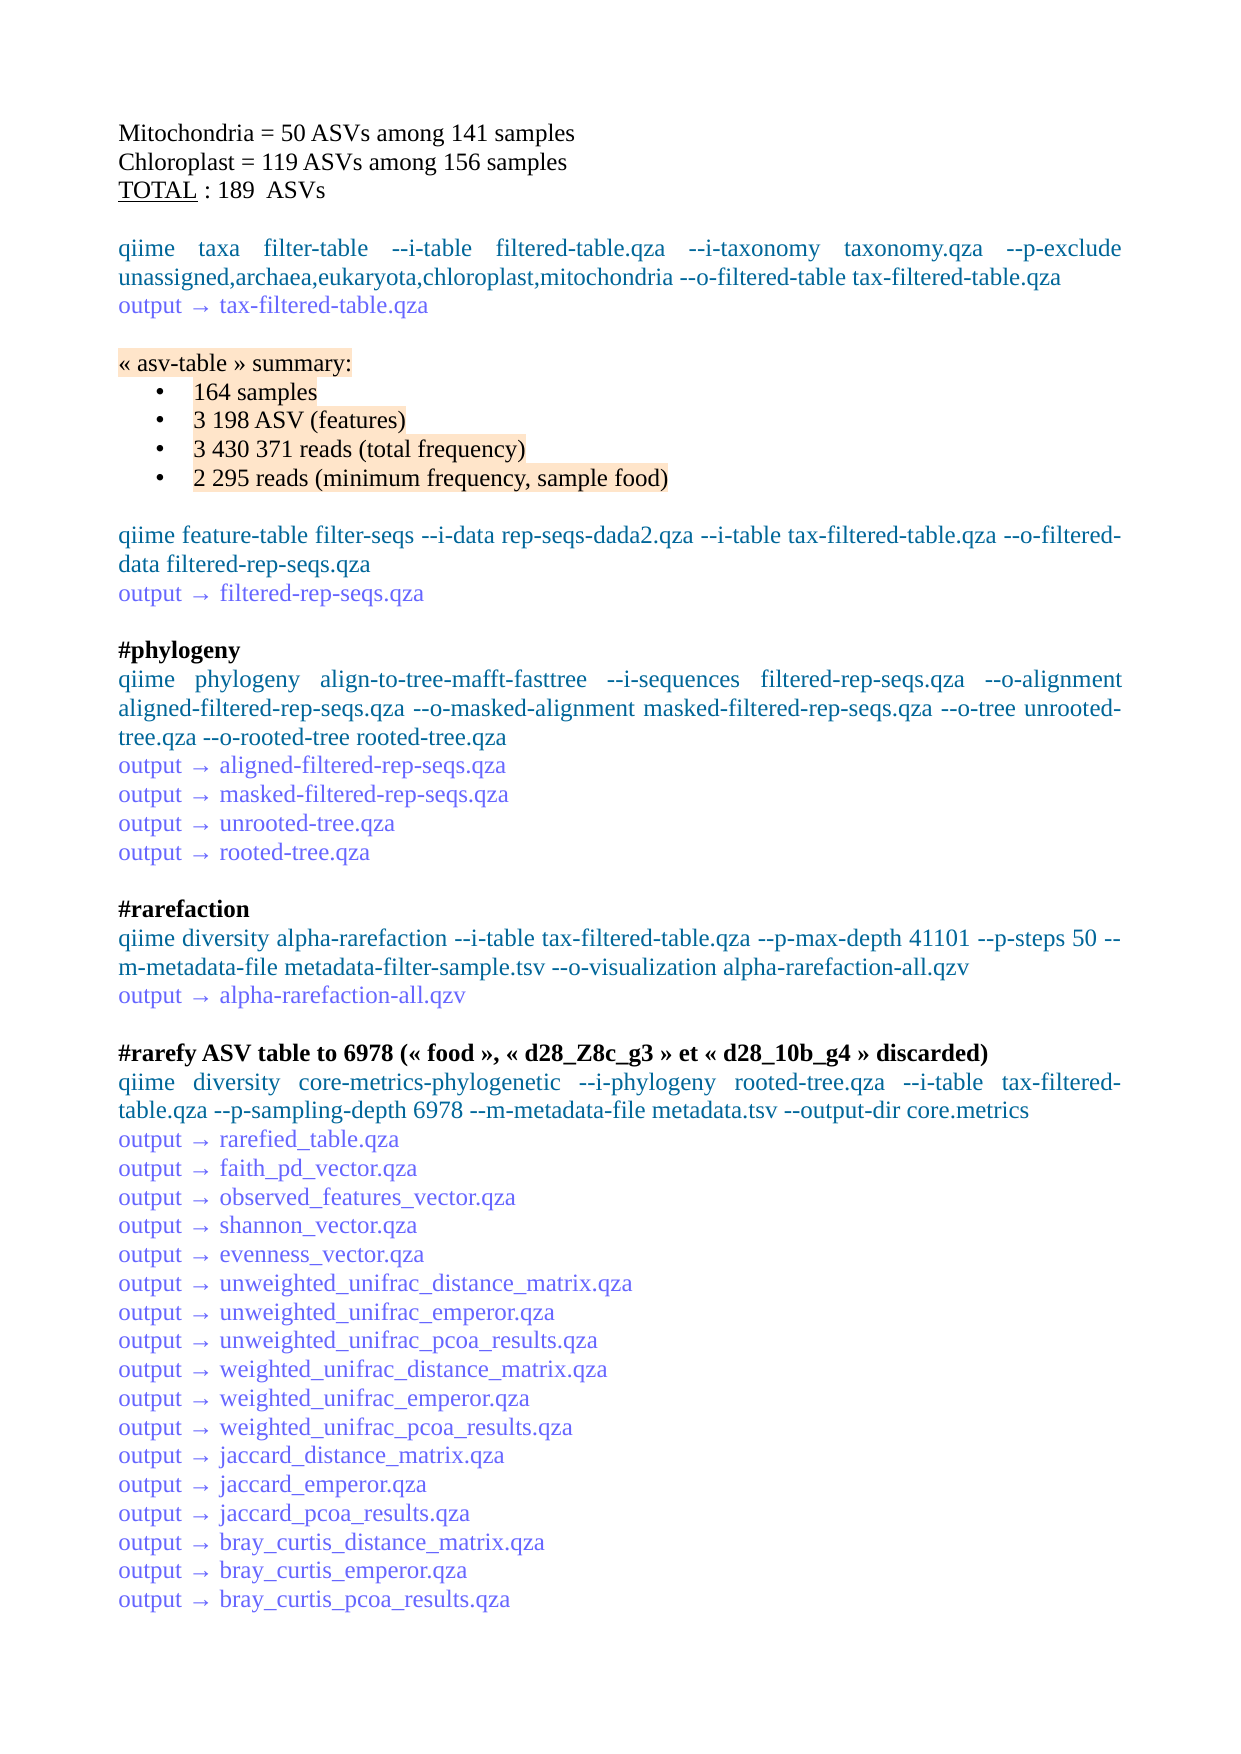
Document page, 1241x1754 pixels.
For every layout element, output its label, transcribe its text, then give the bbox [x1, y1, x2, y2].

text qiime phylogeny align-to-tree-mafft-fasttree --i-sequences filtered-rep-seqs.qza --o-alignment aligned-filtered-rep-seqs.qza --o-masked-alignment masked-filtered-rep-seqs.qza --o-tree unrooted-tree.qza --o-rooted-tree rooted-tree.qza [118, 664, 1122, 751]
text qiime taxa filter-table --i-table filtered-table.qza --i-taxonomy taxonomy.qza --p-exclude unassigned,archaea,eukaryota,chloroplast,mitochondria --o-filtered-table tax-filtered-table.qza [118, 233, 1122, 291]
text output → filtered-rep-seqs.qza [118, 578, 1122, 607]
list 3 198 ASV (features) [156, 406, 1122, 434]
text output → rarefied_table.qza [118, 1124, 1122, 1153]
text output → weighted_unifrac_emperor.qza [118, 1383, 1122, 1412]
list 2 295 reads (minimum frequency, sample food) [156, 463, 1122, 492]
text output → evenness_vector.qza [118, 1239, 1122, 1268]
text output → observed_features_vector.qza [118, 1182, 1122, 1211]
text qiime diversity core-metrics-phylogenetic --i-phylogeny rooted-tree.qza --i-table tax-filtered-table.qza --p-sampling-depth 6978 --m-metadata-file metadata.tsv --output-dir core.metrics [118, 1067, 1122, 1124]
list 164 samples [156, 377, 1122, 406]
text output → aligned-filtered-rep-seqs.qza [118, 751, 1122, 779]
text output → jaccard_distance_matrix.qza [118, 1441, 1122, 1469]
text #rarefy ASV table to 6978 (« food », « d28_Z8c_g3 » et « d28_10b_g4 » discarded) [118, 1038, 1122, 1067]
list « asv-table » summary: [118, 348, 1122, 377]
text output → bray_curtis_distance_matrix.qza [118, 1527, 1122, 1556]
text output → weighted_unifrac_distance_matrix.qza [118, 1354, 1122, 1383]
text output → unweighted_unifrac_emperor.qza [118, 1297, 1122, 1326]
text output → rooted-tree.qza [118, 837, 1122, 866]
text output → bray_curtis_pcoa_results.qza [118, 1584, 1122, 1613]
text qiime feature-table filter-seqs --i-data rep-seqs-dada2.qza --i-table tax-filtered-table.qza --o-filtered-data filtered-rep-seqs.qza [118, 521, 1122, 578]
list 3 430 371 reads (total frequency) [156, 434, 1122, 463]
text output → tax-filtered-table.qza [118, 291, 1122, 319]
text Chloroplast = 119 ASVs among 156 samples [118, 147, 1122, 176]
text output → alpha-rarefaction-all.qzv [118, 981, 1122, 1009]
text output → shannon_vector.qza [118, 1211, 1122, 1239]
text output → unweighted_unifrac_distance_matrix.qza [118, 1268, 1122, 1297]
text output → unrooted-tree.qza [118, 808, 1122, 837]
text output → bray_curtis_emperor.qza [118, 1556, 1122, 1584]
text output → masked-filtered-rep-seqs.qza [118, 779, 1122, 808]
text output → weighted_unifrac_pcoa_results.qza [118, 1412, 1122, 1441]
text output → faith_pd_vector.qza [118, 1153, 1122, 1182]
text #rarefaction [118, 894, 1122, 923]
text Mitochondria = 50 ASVs among 141 samples [118, 118, 1122, 147]
text output → jaccard_pcoa_results.qza [118, 1498, 1122, 1527]
text output → jaccard_emperor.qza [118, 1469, 1122, 1498]
text qiime diversity alpha-rarefaction --i-table tax-filtered-table.qza --p-max-depth 41101 --p-steps 50 --m-metadata-file metadata-filter-sample.tsv --o-visualization alpha-rarefaction-all.qzv [118, 923, 1122, 981]
text TOTAL : 189 ASVs [118, 176, 1122, 204]
text output → unweighted_unifrac_pcoa_results.qza [118, 1326, 1122, 1354]
text #phylogeny [118, 636, 1122, 664]
